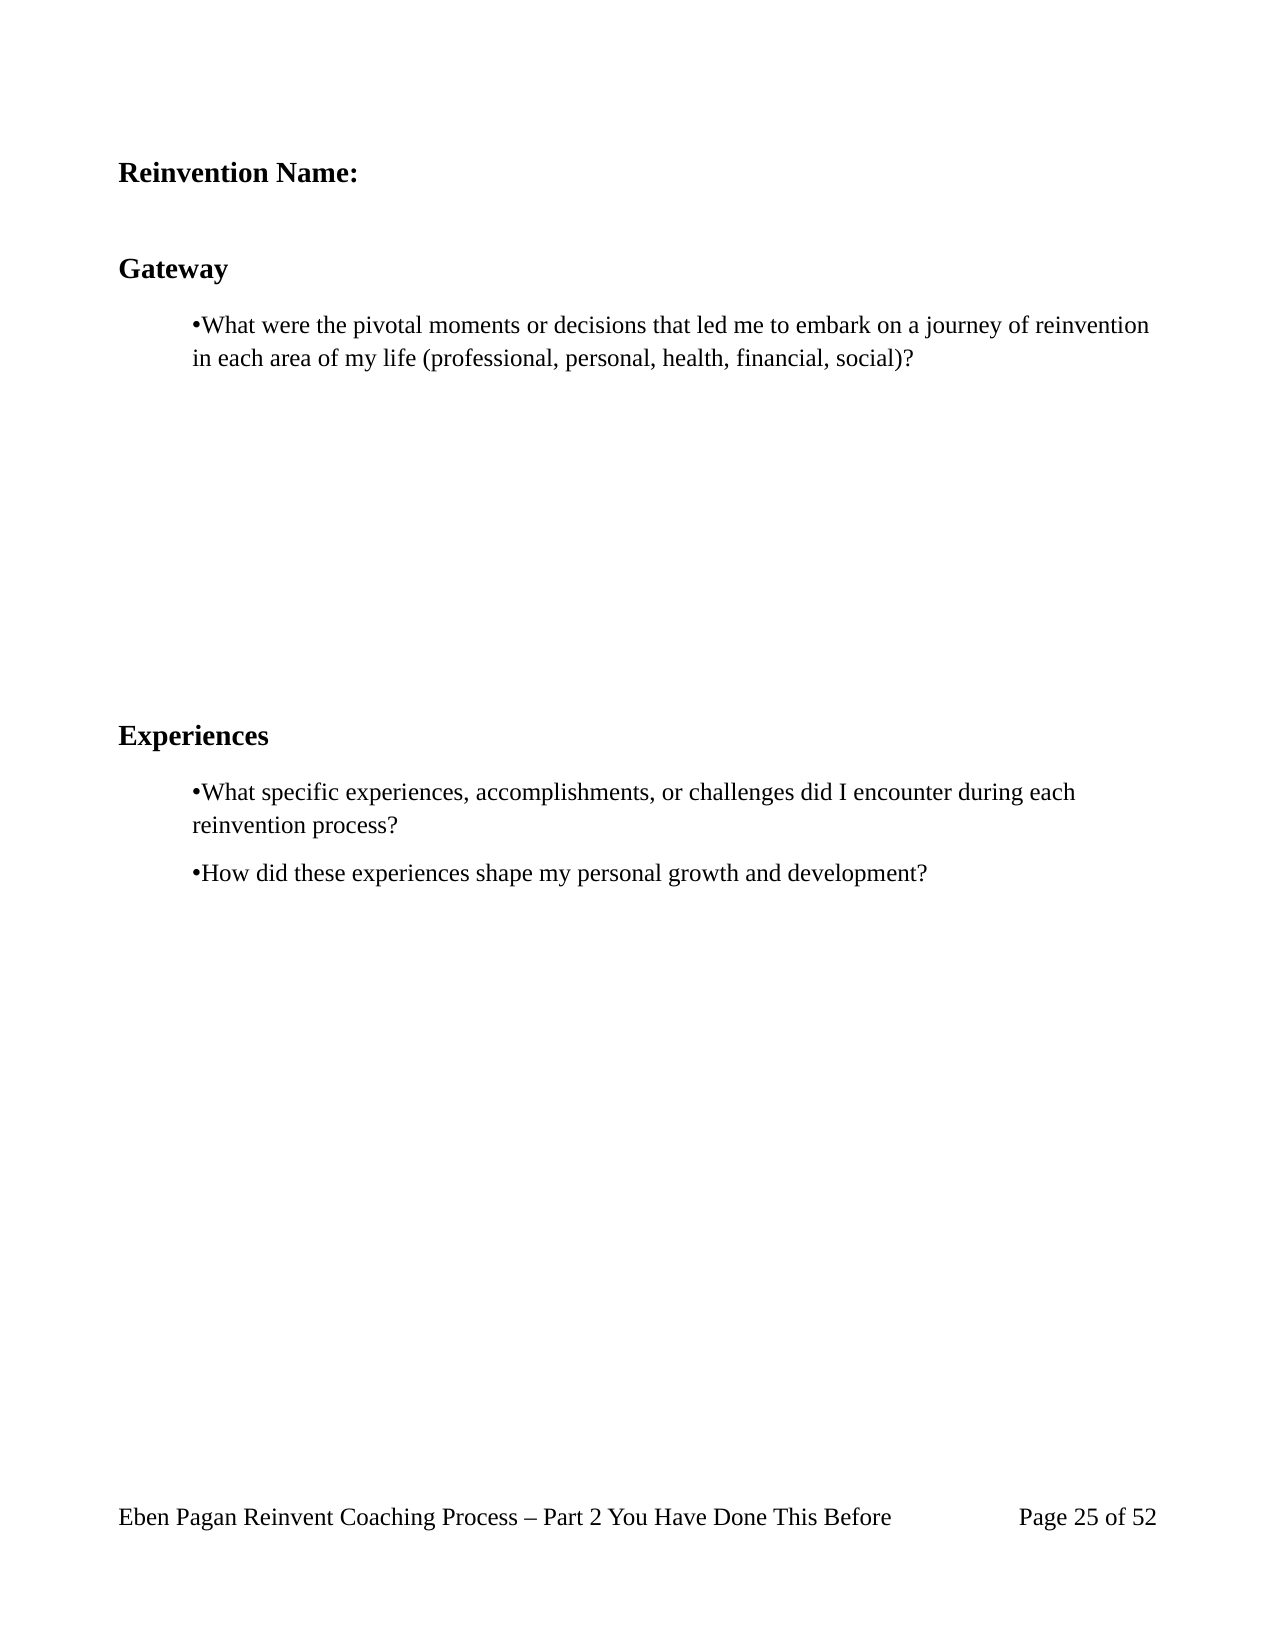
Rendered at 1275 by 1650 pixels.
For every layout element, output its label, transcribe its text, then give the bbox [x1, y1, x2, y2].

subtitle Gateway [118, 252, 1157, 285]
list How did these experiences shape my personal growth and development? [118, 858, 1157, 886]
subtitle Reinvention Name: [118, 156, 1157, 189]
list What were the pivotal moments or decisions that led me to embark on a journey of reinvention in each area of my life (professional, personal, health, financial, social)? [118, 310, 1157, 372]
list What specific experiences, accomplishments, or challenges did I encounter during each reinvention process? [118, 777, 1157, 839]
subtitle Experiences [118, 718, 1157, 752]
